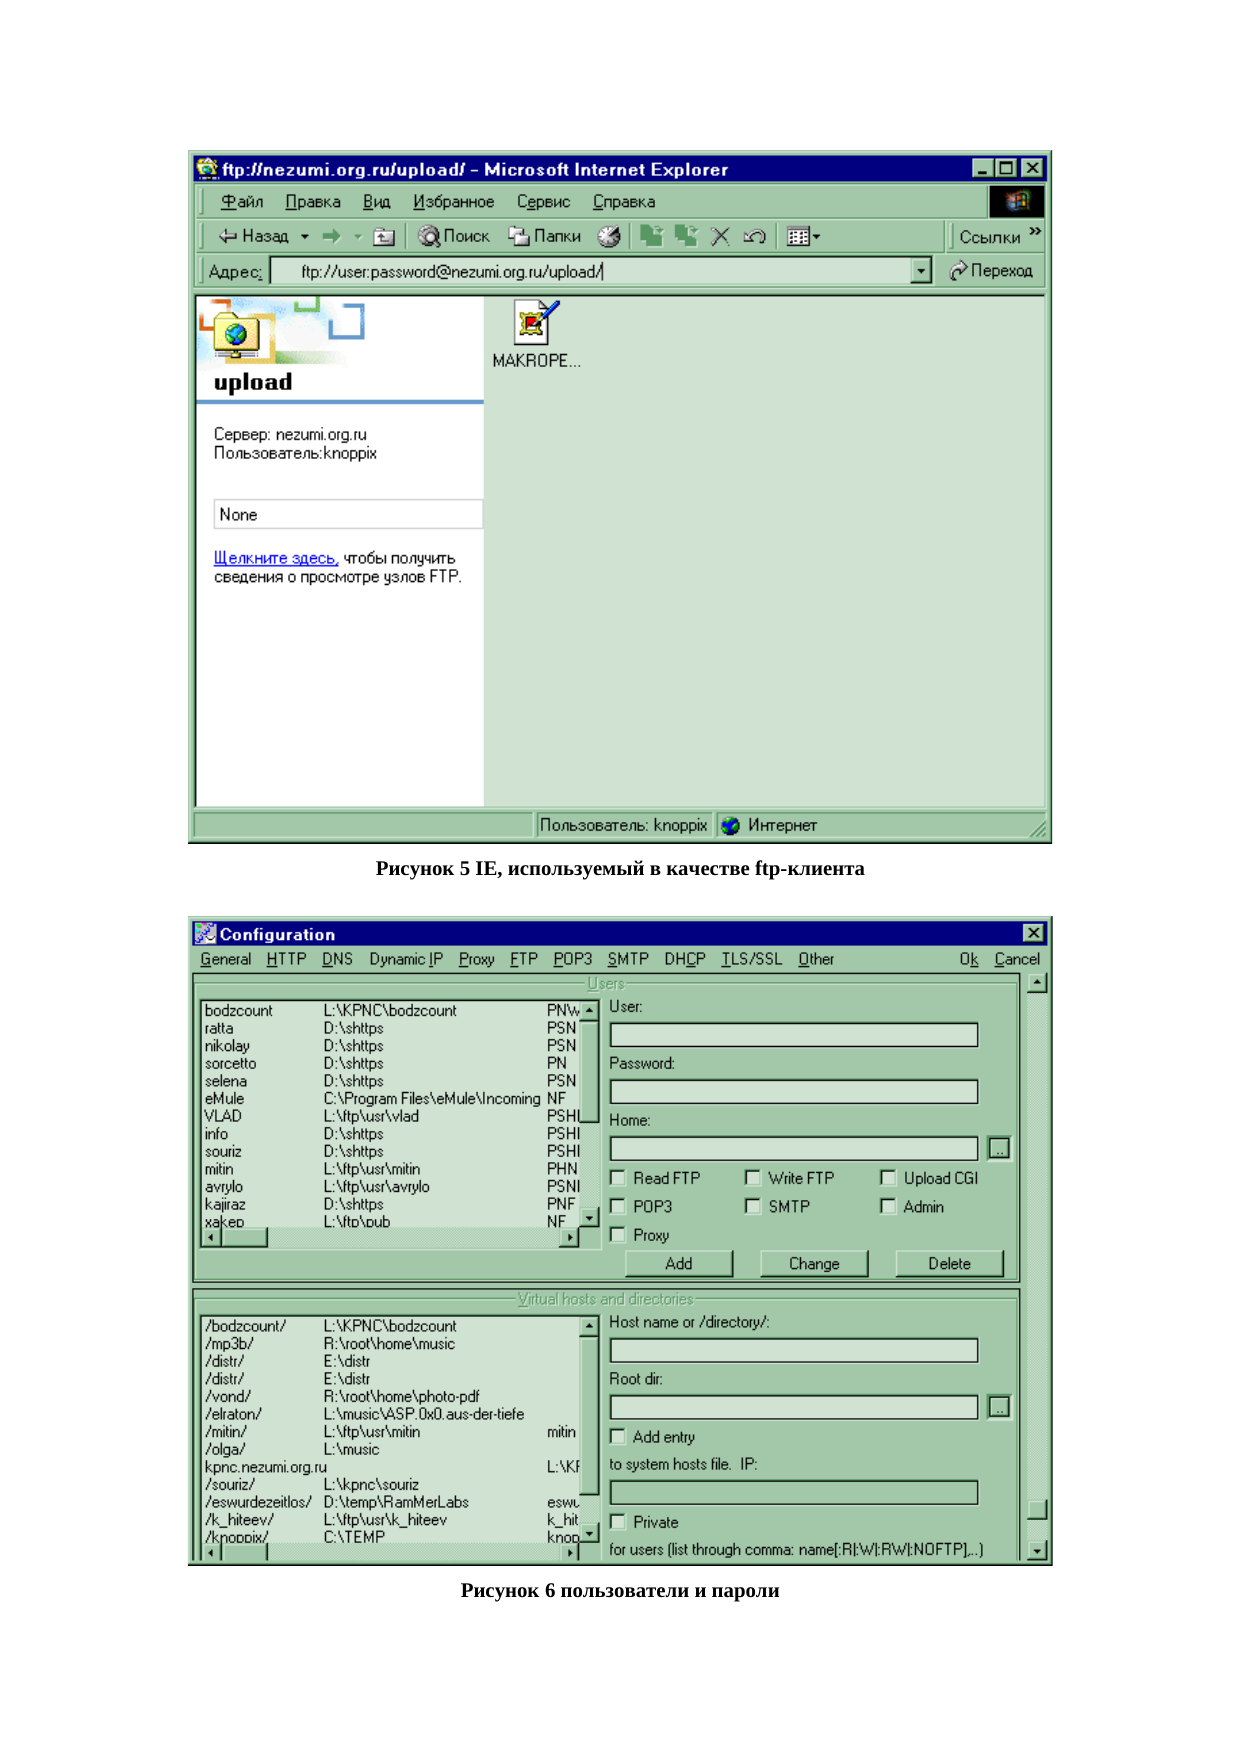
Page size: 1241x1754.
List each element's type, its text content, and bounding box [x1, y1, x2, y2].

picture [187, 916, 1053, 1566]
text Рисунок 5 IE, используемый в качестве ftp-клиента [187, 856, 1053, 880]
picture [188, 150, 1053, 844]
text Рисунок 6 пользователи и пароли [187, 1578, 1053, 1602]
